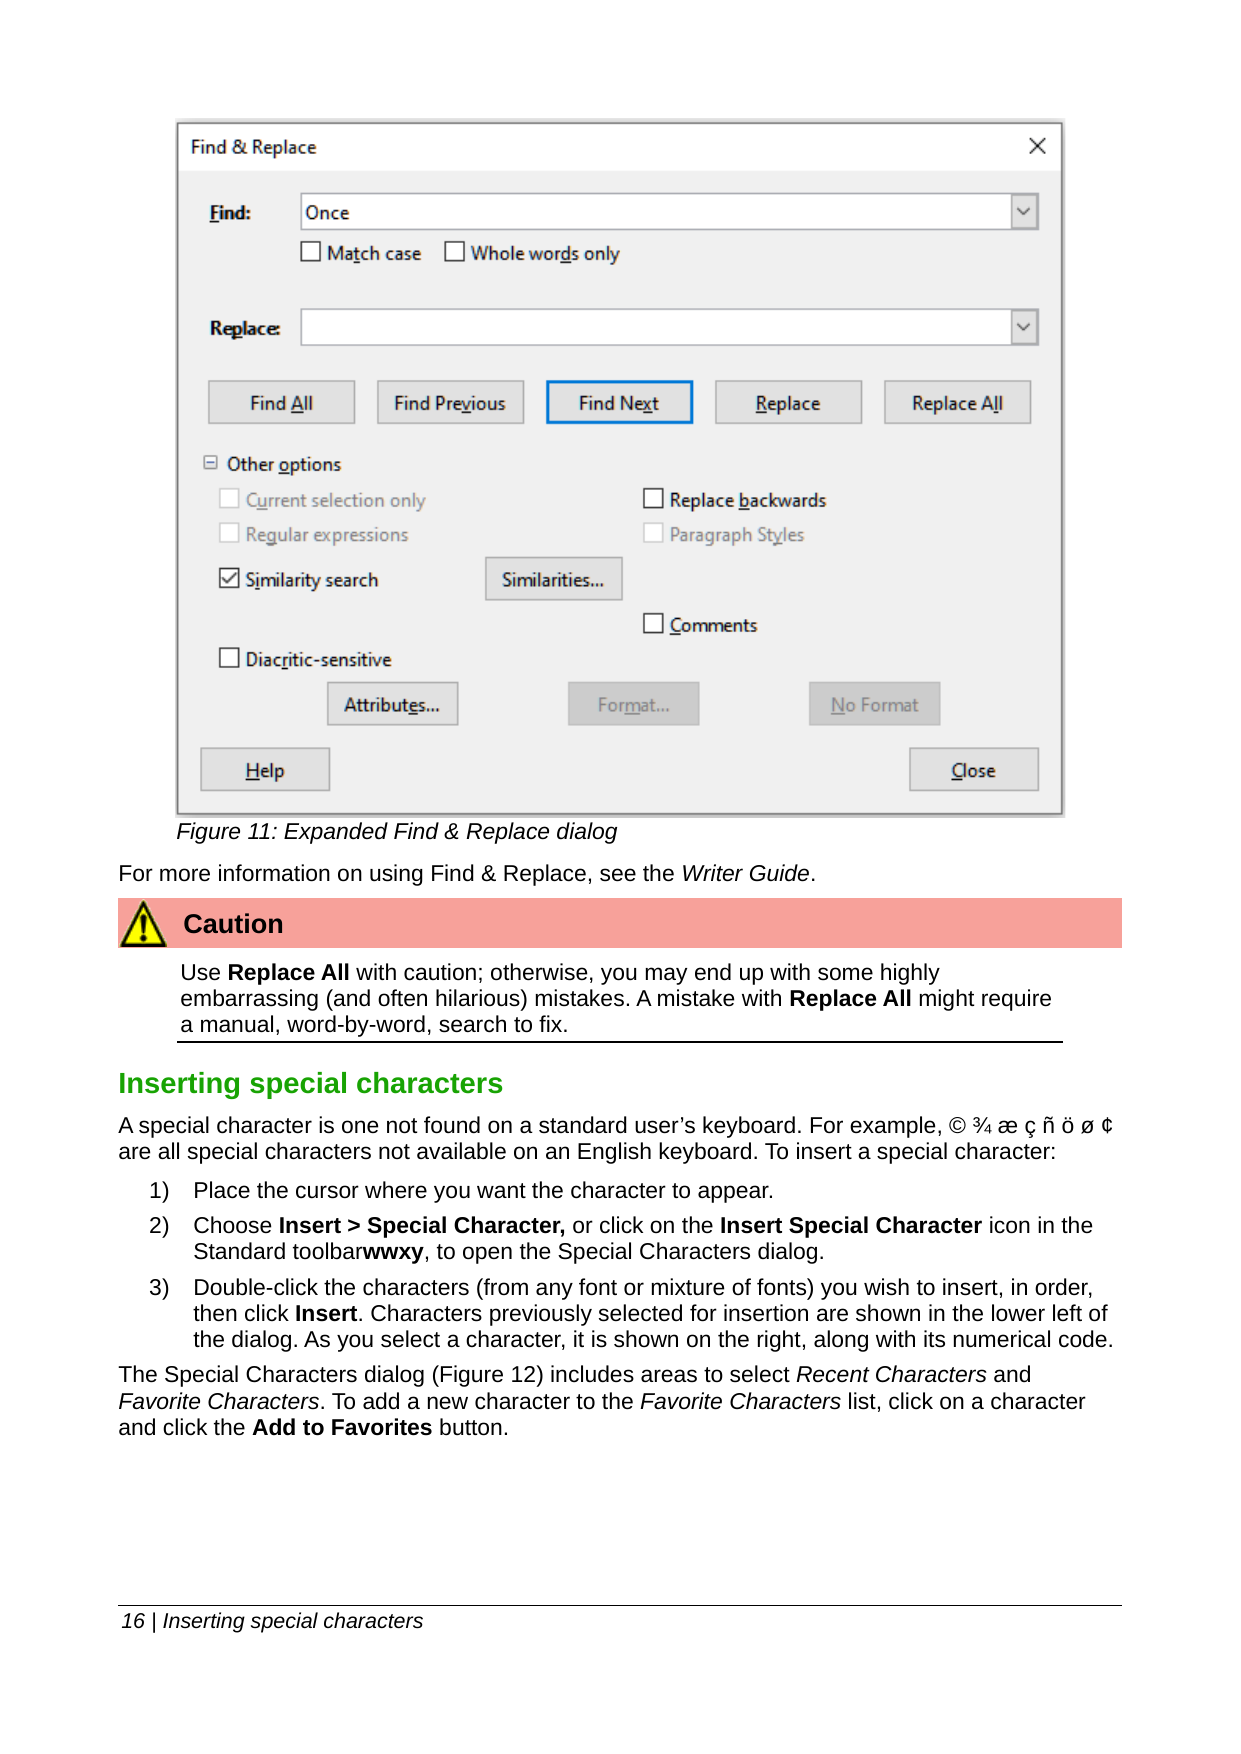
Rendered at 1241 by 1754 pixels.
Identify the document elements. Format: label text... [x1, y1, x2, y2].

text A special character is one not found on a standard user’s keyboard. For example, © ¾ æ ç ñ ö ø ¢ are all special characters not available on an English keyboard. To insert a special character: [118, 1112, 1122, 1164]
list Place the cursor where you want the character to appear. [169, 1177, 1122, 1203]
text Figure 11: Expanded Find & Replace dialog [176, 818, 1064, 844]
subtitle Inserting special characters [118, 1066, 1122, 1100]
picture [119, 899, 167, 947]
picture [175, 118, 1066, 818]
text Use Replace All with caution; otherwise, you may end up with some highly embarrassing (and often hilarious) mistakes. A mistake with Replace All might require a manual, word-by-word, search to fix. [177, 955, 1063, 1041]
list Double-click the characters (from any font or mixture of fonts) you wish to insert, in order, then click Insert. Characters previously selected for insertion are shown in the lower left of the dialog. As you select a character, it is shown on the right, along with its numerical code. [169, 1273, 1122, 1353]
subtitle Caution [118, 898, 1122, 948]
text The Special Characters dialog (Figure 12) includes areas to select Recent Characters and Favorite Characters. To add a new character to the Favorite Characters list, click on a character and click the Add to Favorites button. [118, 1361, 1122, 1441]
list Choose Insert > Special Character, or click on the Insert Special Character icon in the Standard toolbarwwxy, to open the Special Characters dialog. [169, 1212, 1122, 1265]
text For more information on using Find & Replace, see the Writer Guide. [118, 860, 1122, 886]
